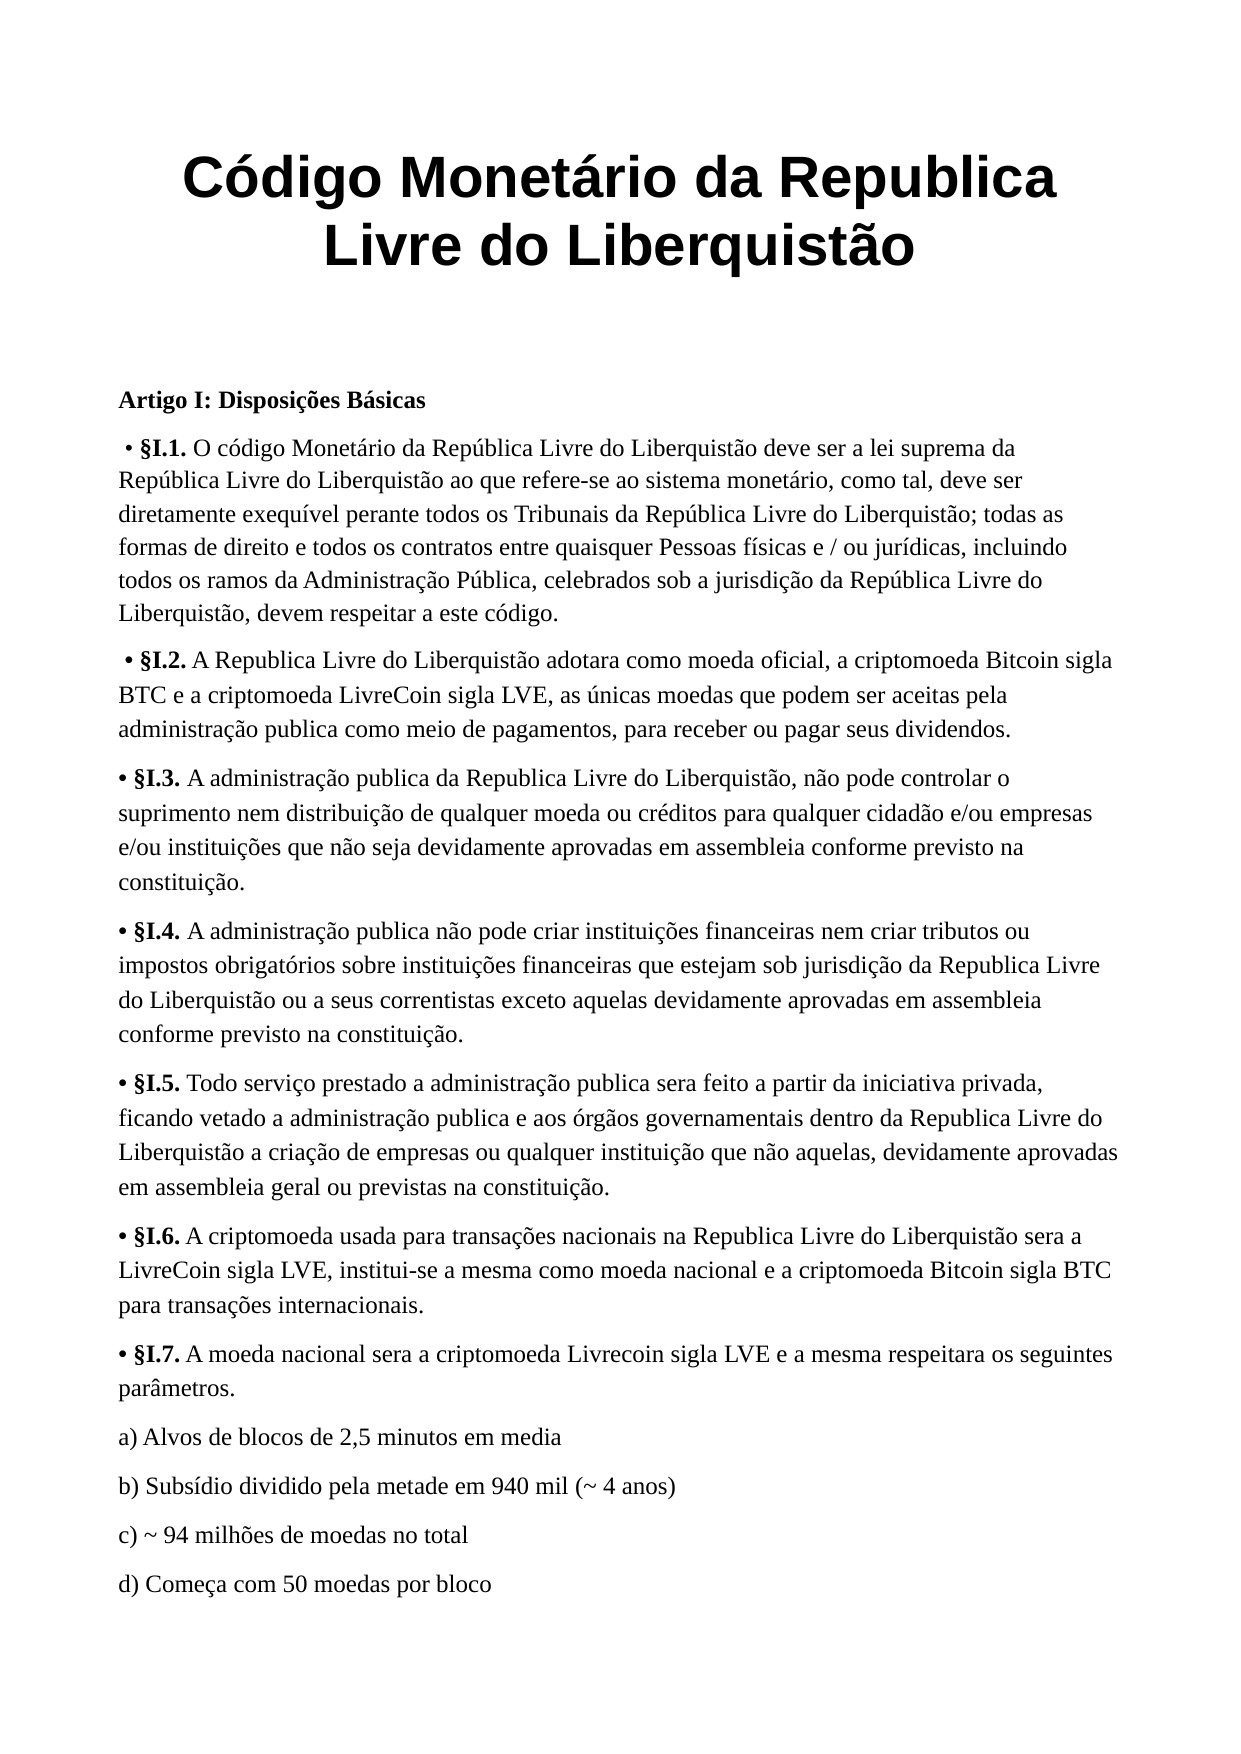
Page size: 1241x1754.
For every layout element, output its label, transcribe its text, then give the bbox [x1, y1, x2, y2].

text • §I.6. A criptomoeda usada para transações nacionais na Republica Livre do Liberquistão sera a LivreCoin sigla LVE, institui-se a mesma como moeda nacional e a criptomoeda Bitcoin sigla BTC para transações internacionais. [118, 1221, 1122, 1318]
text • §I.1. O código Monetário da República Livre do Liberquistão deve ser a lei suprema da República Livre do Liberquistão ao que refere-se ao sistema monetário, como tal, deve ser diretamente exequível perante todos os Tribunais da República Livre do Liberquistão; todas as formas de direito e todos os contratos entre quaisquer Pessoas físicas e / ou jurídicas, incluindo todos os ramos da Administração Pública, celebrados sob a jurisdição da República Livre do Liberquistão, devem respeitar a este código. [118, 433, 1122, 626]
text • §I.5. Todo serviço prestado a administração publica sera feito a partir da iniciativa privada, ficando vetado a administração publica e aos órgãos governamentais dentro da Republica Livre do Liberquistão a criação de empresas ou qualquer instituição que não aquelas, devidamente aprovadas em assembleia geral ou previstas na constituição. [118, 1068, 1122, 1201]
text • §I.4. A administração publica não pode criar instituições financeiras nem criar tributos ou impostos obrigatórios sobre instituições financeiras que estejam sob jurisdição da Republica Livre do Liberquistão ou a seus correntistas exceto aquelas devidamente aprovadas em assembleia conforme previsto na constituição. [118, 916, 1122, 1048]
title Código Monetário da Republica Livre do Liberquistão [118, 143, 1122, 277]
text • §I.3. A administração publica da Republica Livre do Liberquistão, não pode controlar o suprimento nem distribuição de qualquer moeda ou créditos para qualquer cidadão e/ou empresas e/ou instituições que não seja devidamente aprovadas em assembleia conforme previsto na constituição. [118, 763, 1122, 896]
text c) ~ 94 milhões de moedas no total [118, 1521, 1122, 1549]
text d) Começa com 50 moedas por bloco [118, 1569, 1122, 1598]
text • §I.7. A moeda nacional sera a criptomoeda Livrecoin sigla LVE e a mesma respeitara os seguintes parâmetros. [118, 1339, 1122, 1402]
text Artigo I: Disposições Básicas [118, 385, 1122, 414]
text a) Alvos de blocos de 2,5 minutos em media [118, 1422, 1122, 1451]
text b) Subsídio dividido pela metade em 940 mil (~ 4 anos) [118, 1471, 1122, 1500]
text • §I.2. A Republica Livre do Liberquistão adotara como moeda oficial, a criptomoeda Bitcoin sigla BTC e a criptomoeda LivreCoin sigla LVE, as únicas moedas que podem ser aceitas pela administração publica como meio de pagamentos, para receber ou pagar seus dividendos. [118, 645, 1122, 743]
